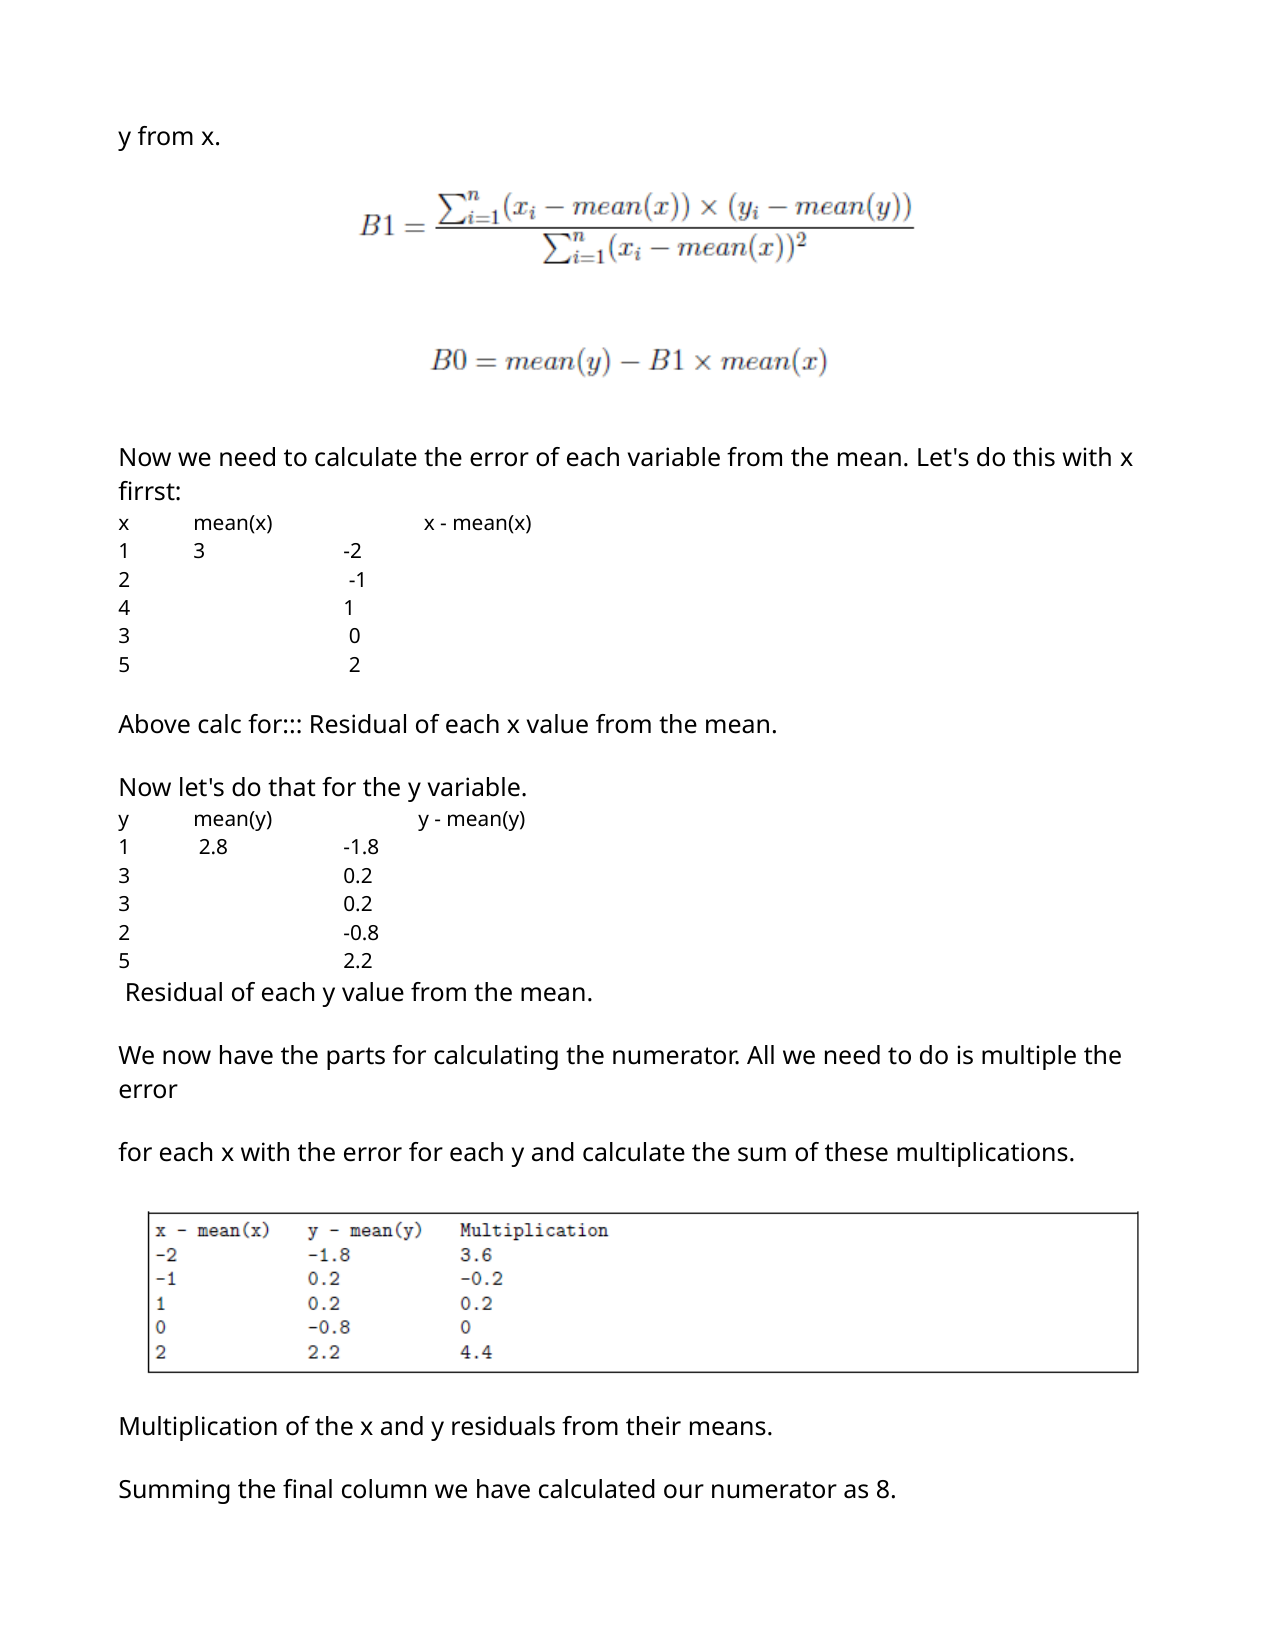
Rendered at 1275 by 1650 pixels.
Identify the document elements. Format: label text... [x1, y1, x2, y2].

text 5 2 [118, 650, 1157, 678]
text 3 0.2 [118, 889, 1157, 918]
text 2 -0.8 [118, 918, 1157, 946]
text y mean(y) y - mean(y) [118, 804, 1157, 832]
text y from x. [118, 118, 1157, 152]
text We now have the parts for calculating the numerator. All we need to do is multiple the error [118, 1037, 1157, 1106]
text 5 2.2 [118, 946, 1157, 975]
picture [118, 1197, 1157, 1381]
text 4 1 [118, 593, 1157, 622]
picture [411, 324, 864, 397]
text Now let's do that for the y variable. [118, 770, 1157, 804]
text 1 3 -2 [118, 536, 1157, 565]
text Multiplication of the x and y residuals from their means. [118, 1409, 1157, 1443]
text 2 -1 [118, 565, 1157, 593]
picture [331, 181, 944, 278]
text Summing the final column we have calculated our numerator as 8. [118, 1472, 1157, 1506]
text Above calc for::: Residual of each x value from the mean. [118, 707, 1157, 741]
text Residual of each y value from the mean. [118, 975, 1157, 1009]
text for each x with the error for each y and calculate the sum of these multiplications. [118, 1134, 1157, 1168]
text x mean(x) x - mean(x) [118, 508, 1157, 536]
text 3 0 [118, 622, 1157, 650]
text 1 2.8 -1.8 [118, 832, 1157, 861]
text Now we need to calculate the error of each variable from the mean. Let's do this with x firrst: [118, 440, 1157, 508]
text 3 0.2 [118, 861, 1157, 889]
